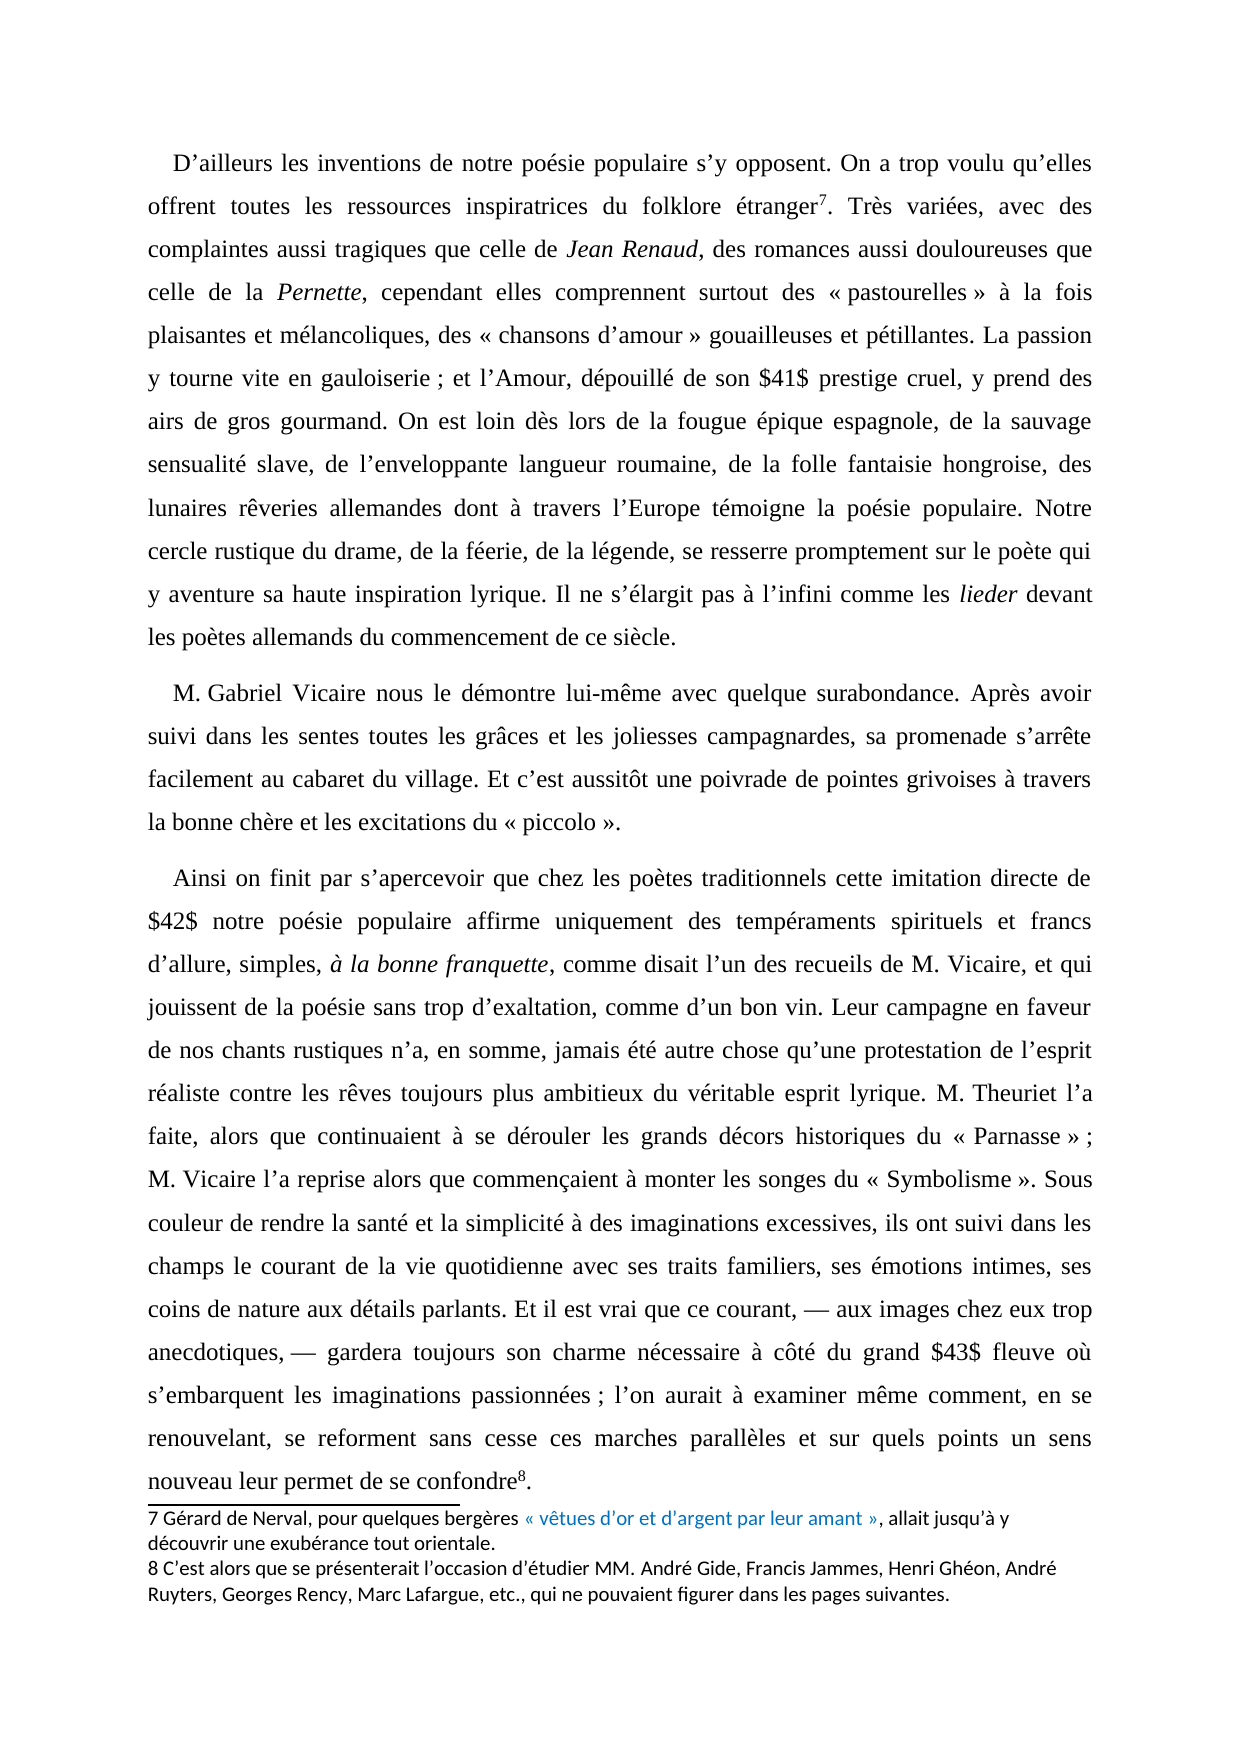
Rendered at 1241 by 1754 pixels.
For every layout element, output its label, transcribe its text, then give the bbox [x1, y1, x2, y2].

text Ainsi on finit par s’apercevoir que chez les poètes traditionnels cette imitation directe de $42$ notre poésie populaire affirme uniquement des tempéraments spirituels et francs d’allure, simples, à la bonne franquette, comme disait l’un des recueils de M. Vicaire, et qui jouissent de la poésie sans trop d’exaltation, comme d’un bon vin. Leur campagne en faveur de nos chants rustiques n’a, en somme, jamais été autre chose qu’une protestation de l’esprit réaliste contre les rêves toujours plus ambitieux du véritable esprit lyrique. M. Theuriet l’a faite, alors que continuaient à se dérouler les grands décors historiques du « Parnasse » ; M. Vicaire l’a reprise alors que commençaient à monter les songes du « Symbolisme ». Sous couleur de rendre la santé et la simplicité à des imaginations excessives, ils ont suivi dans les champs le courant de la vie quotidienne avec ses traits familiers, ses émotions intimes, ses coins de nature aux détails parlants. Et il est vrai que ce courant, — aux images chez eux trop anecdotiques, — gardera toujours son charme nécessaire à côté du grand $43$ fleuve où s’embarquent les imaginations passionnées ; l’on aurait à examiner même comment, en se renouvelant, se reforment sans cesse ces marches parallèles et sur quels points un sens nouveau leur permet de se confondre. [148, 863, 1093, 1495]
text M. Gabriel Vicaire nous le démontre lui-même avec quelque surabondance. Après avoir suivi dans les sentes toutes les grâces et les joliesses campagnardes, sa promenade s’arrête facilement au cabaret du village. Et c’est aussitôt une poivrade de pointes grivoises à travers la bonne chère et les excitations du « piccolo ». [148, 678, 1093, 836]
text C’est alors que se présenterait l’occasion d’étudier MM. André Gide, Francis Jammes, Henri Ghéon, André Ruyters, Georges Rency, Marc Lafargue, etc., qui ne pouvaient figurer dans les pages suivantes. [148, 1556, 1093, 1606]
text Gérard de Nerval, pour quelques bergères « vêtues d’or et d’argent par leur amant », allait jusqu’à y découvrir une exubérance tout orientale. [148, 1505, 1093, 1556]
text D’ailleurs les inventions de notre poésie populaire s’y opposent. On a trop voulu qu’elles offrent toutes les ressources inspiratrices du folklore étranger. Très variées, avec des complaintes aussi tragiques que celle de Jean Renaud, des romances aussi douloureuses que celle de la Pernette, cependant elles comprennent surtout des « pastourelles » à la fois plaisantes et mélancoliques, des « chansons d’amour » gouailleuses et pétillantes. La passion y tourne vite en gauloiserie ; et l’Amour, dépouillé de son $41$ prestige cruel, y prend des airs de gros gourmand. On est loin dès lors de la fougue épique espagnole, de la sauvage sensualité slave, de l’enveloppante langueur roumaine, de la folle fantaisie hongroise, des lunaires rêveries allemandes dont à travers l’Europe témoigne la poésie populaire. Notre cercle rustique du drame, de la féerie, de la légende, se resserre promptement sur le poète qui y aventure sa haute inspiration lyrique. Il ne s’élargit pas à l’infini comme les lieder devant les poètes allemands du commencement de ce siècle. [148, 148, 1093, 651]
